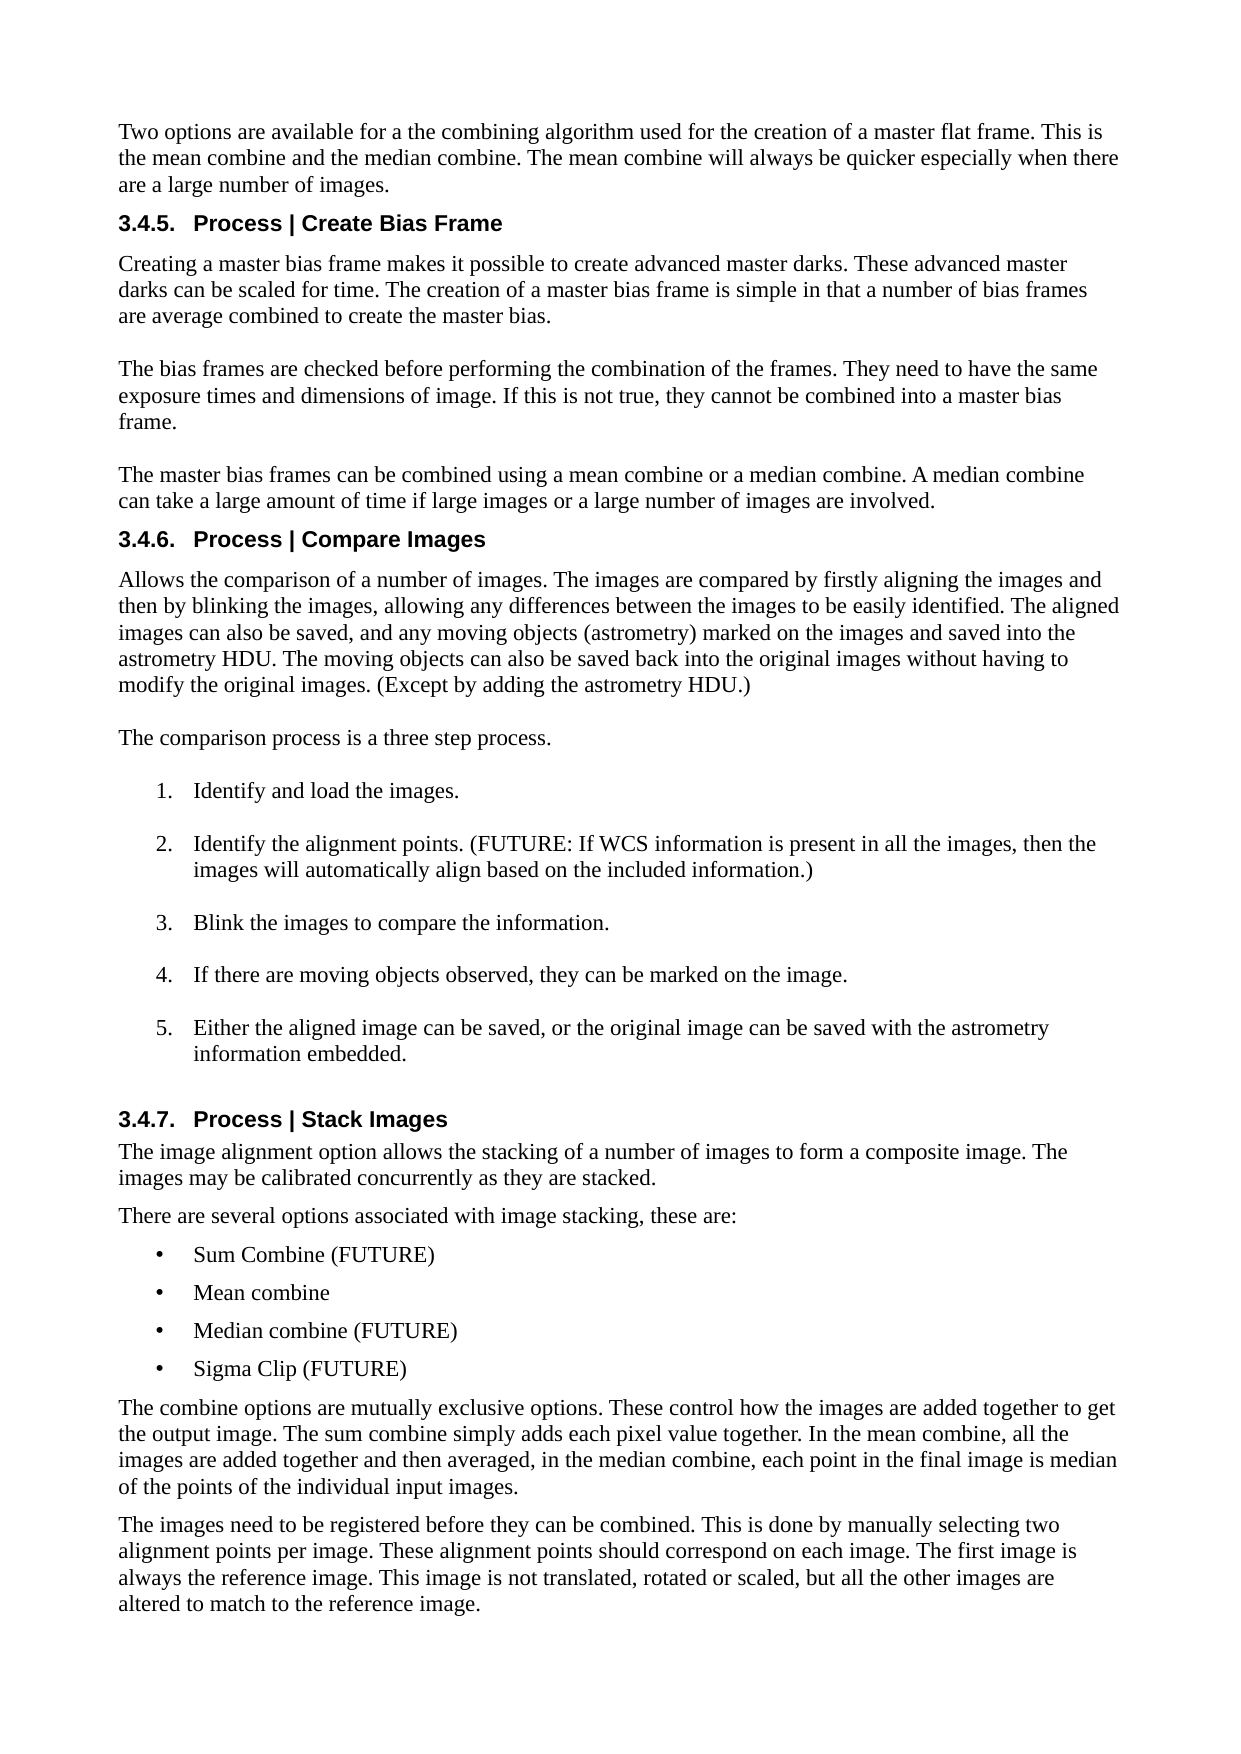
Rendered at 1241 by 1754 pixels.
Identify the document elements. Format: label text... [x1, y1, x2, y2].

list Either the aligned image can be saved, or the original image can be saved with the astrometry information embedded. [156, 1000, 1122, 1093]
text The master bias frames can be combined using a mean combine or a median combine. A median combine can take a large amount of time if large images or a large number of images are involved. [118, 447, 1122, 513]
list Identify the alignment points. (FUTURE: If WCS information is present in all the images, then the images will automatically align based on the included information.) [156, 816, 1122, 882]
list If there are moving objects observed, they can be marked on the image. [156, 948, 1122, 988]
text Two options are available for a the combining algorithm used for the creation of a master flat frame. This is the mean combine and the median combine. The mean combine will always be quicker especially when there are a large number of images. [118, 118, 1122, 197]
subtitle Process | Stack Images [118, 1106, 1122, 1132]
list Identify and load the images. [156, 763, 1122, 803]
text The image alignment option allows the stacking of a number of images to form a composite image. The images may be calibrated concurrently as they are stacked. [118, 1138, 1122, 1191]
subtitle Process | Compare Images [118, 526, 1122, 552]
list Blink the images to compare the information. [156, 895, 1122, 935]
text Allows the comparison of a number of images. The images are compared by firstly aligning the images and then by blinking the images, allowing any differences between the images to be easily identified. The aligned images can also be saved, and any moving objects (astrometry) marked on the images and saved into the astrometry HDU. The moving objects can also be saved back into the original images without having to modify the original images. (Except by adding the astrometry HDU.) [118, 552, 1122, 698]
text There are several options associated with image stacking, these are: [118, 1203, 1122, 1229]
text The comparison process is a three step process. [118, 710, 1122, 751]
list Mean combine [156, 1279, 1122, 1305]
subtitle Process | Create Bias Frame [118, 210, 1122, 236]
list Sigma Clip (FUTURE) [156, 1356, 1122, 1382]
list Sum Combine (FUTURE) [156, 1241, 1122, 1267]
list Median combine (FUTURE) [156, 1317, 1122, 1344]
text The bias frames are checked before performing the combination of the frames. They need to have the same exposure times and dimensions of image. If this is not true, they cannot be combined into a master bias frame. [118, 341, 1122, 434]
text Creating a master bias frame makes it possible to create advanced master darks. These advanced master darks can be scaled for time. The creation of a master bias frame is simple in that a number of bias frames are average combined to create the master bias. [118, 236, 1122, 329]
text The images need to be registered before they can be combined. This is done by manually selecting two alignment points per image. These alignment points should correspond on each image. The first image is always the reference image. This image is not translated, rotated or scaled, but all the other images are altered to match to the reference image. [118, 1511, 1122, 1616]
text The combine options are mutually exclusive options. These control how the images are added together to get the output image. The sum combine simply adds each pixel value together. In the mean combine, all the images are added together and then averaged, in the median combine, each point in the final image is median of the points of the individual input images. [118, 1394, 1122, 1499]
